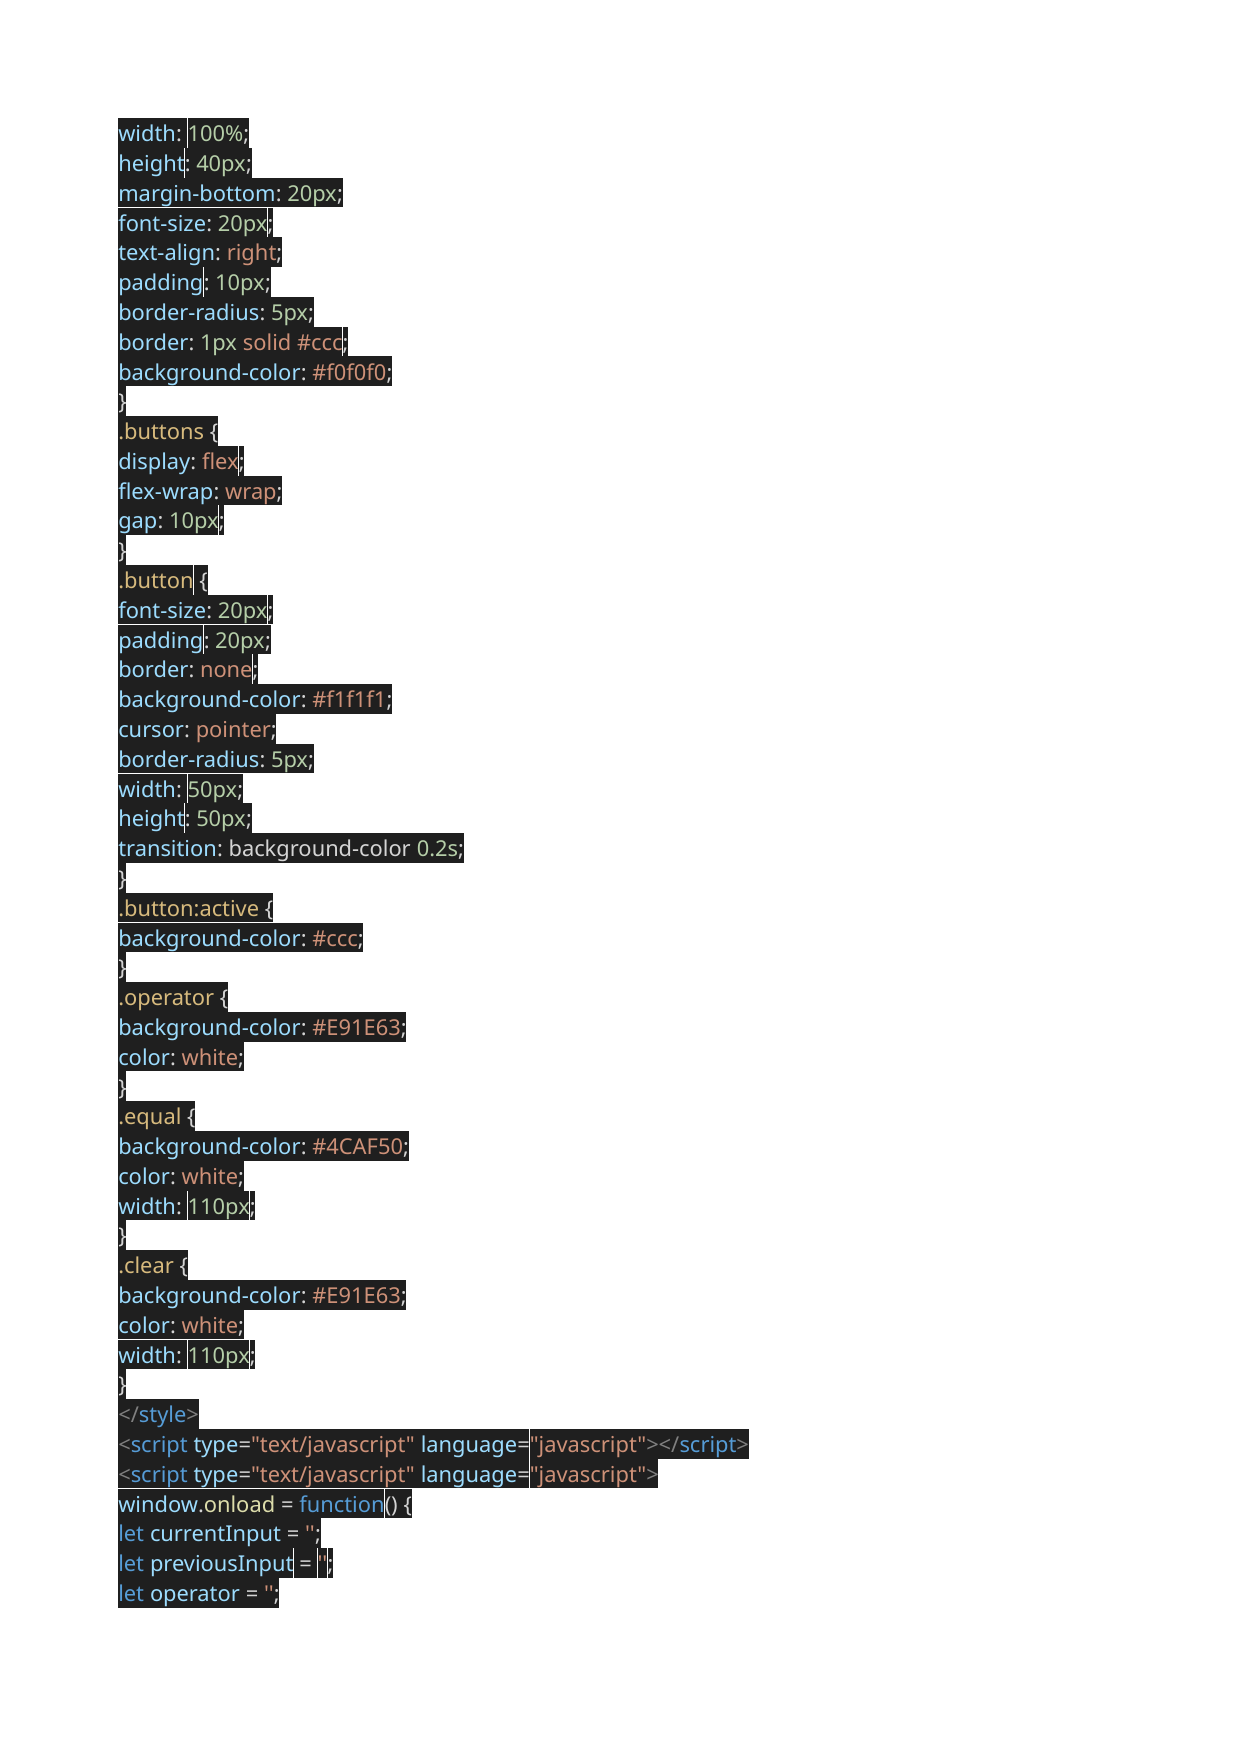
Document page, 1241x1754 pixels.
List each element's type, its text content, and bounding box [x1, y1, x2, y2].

text } [118, 386, 1122, 416]
text height: 50px; [118, 803, 1122, 833]
text padding: 10px; [118, 267, 1122, 297]
text transition: background-color 0.2s; [118, 833, 1122, 863]
text text-align: right; [118, 237, 1122, 267]
text } [118, 952, 1122, 982]
text color: white; [118, 1161, 1122, 1191]
text background-color: #E91E63; [118, 1280, 1122, 1310]
text <script type="text/javascript" language="javascript"></script> [118, 1429, 1122, 1459]
text } [118, 1220, 1122, 1250]
text .button:active { [118, 893, 1122, 922]
text width: 110px; [118, 1191, 1122, 1220]
text background-color: #E91E63; [118, 1012, 1122, 1042]
text font-size: 20px; [118, 207, 1122, 237]
text .equal { [118, 1101, 1122, 1131]
text width: 100%; [118, 118, 1122, 148]
text font-size: 20px; [118, 595, 1122, 624]
text background-color: #ccc; [118, 922, 1122, 952]
text } [118, 1071, 1122, 1101]
text border: none; [118, 654, 1122, 684]
text .buttons { [118, 416, 1122, 446]
text border: 1px solid #ccc; [118, 327, 1122, 356]
text width: 50px; [118, 773, 1122, 803]
text background-color: #4CAF50; [118, 1131, 1122, 1161]
text border-radius: 5px; [118, 744, 1122, 773]
text display: flex; [118, 446, 1122, 476]
text } [118, 1369, 1122, 1399]
text gap: 10px; [118, 505, 1122, 535]
text } [118, 535, 1122, 565]
text width: 110px; [118, 1339, 1122, 1369]
text </style> [118, 1399, 1122, 1429]
text } [118, 863, 1122, 893]
text let operator = ''; [118, 1578, 1122, 1608]
text border-radius: 5px; [118, 297, 1122, 327]
text .clear { [118, 1250, 1122, 1280]
text padding: 20px; [118, 624, 1122, 654]
text color: white; [118, 1042, 1122, 1071]
text <script type="text/javascript" language="javascript"> [118, 1459, 1122, 1488]
text background-color: #f0f0f0; [118, 356, 1122, 386]
text .operator { [118, 982, 1122, 1012]
text cursor: pointer; [118, 714, 1122, 744]
text margin-bottom: 20px; [118, 178, 1122, 207]
text let previousInput = ''; [118, 1548, 1122, 1578]
text window.onload = function() { [118, 1488, 1122, 1518]
text let currentInput = ''; [118, 1518, 1122, 1548]
text background-color: #f1f1f1; [118, 684, 1122, 714]
text color: white; [118, 1310, 1122, 1339]
text flex-wrap: wrap; [118, 476, 1122, 505]
text .button { [118, 565, 1122, 595]
text height: 40px; [118, 148, 1122, 178]
